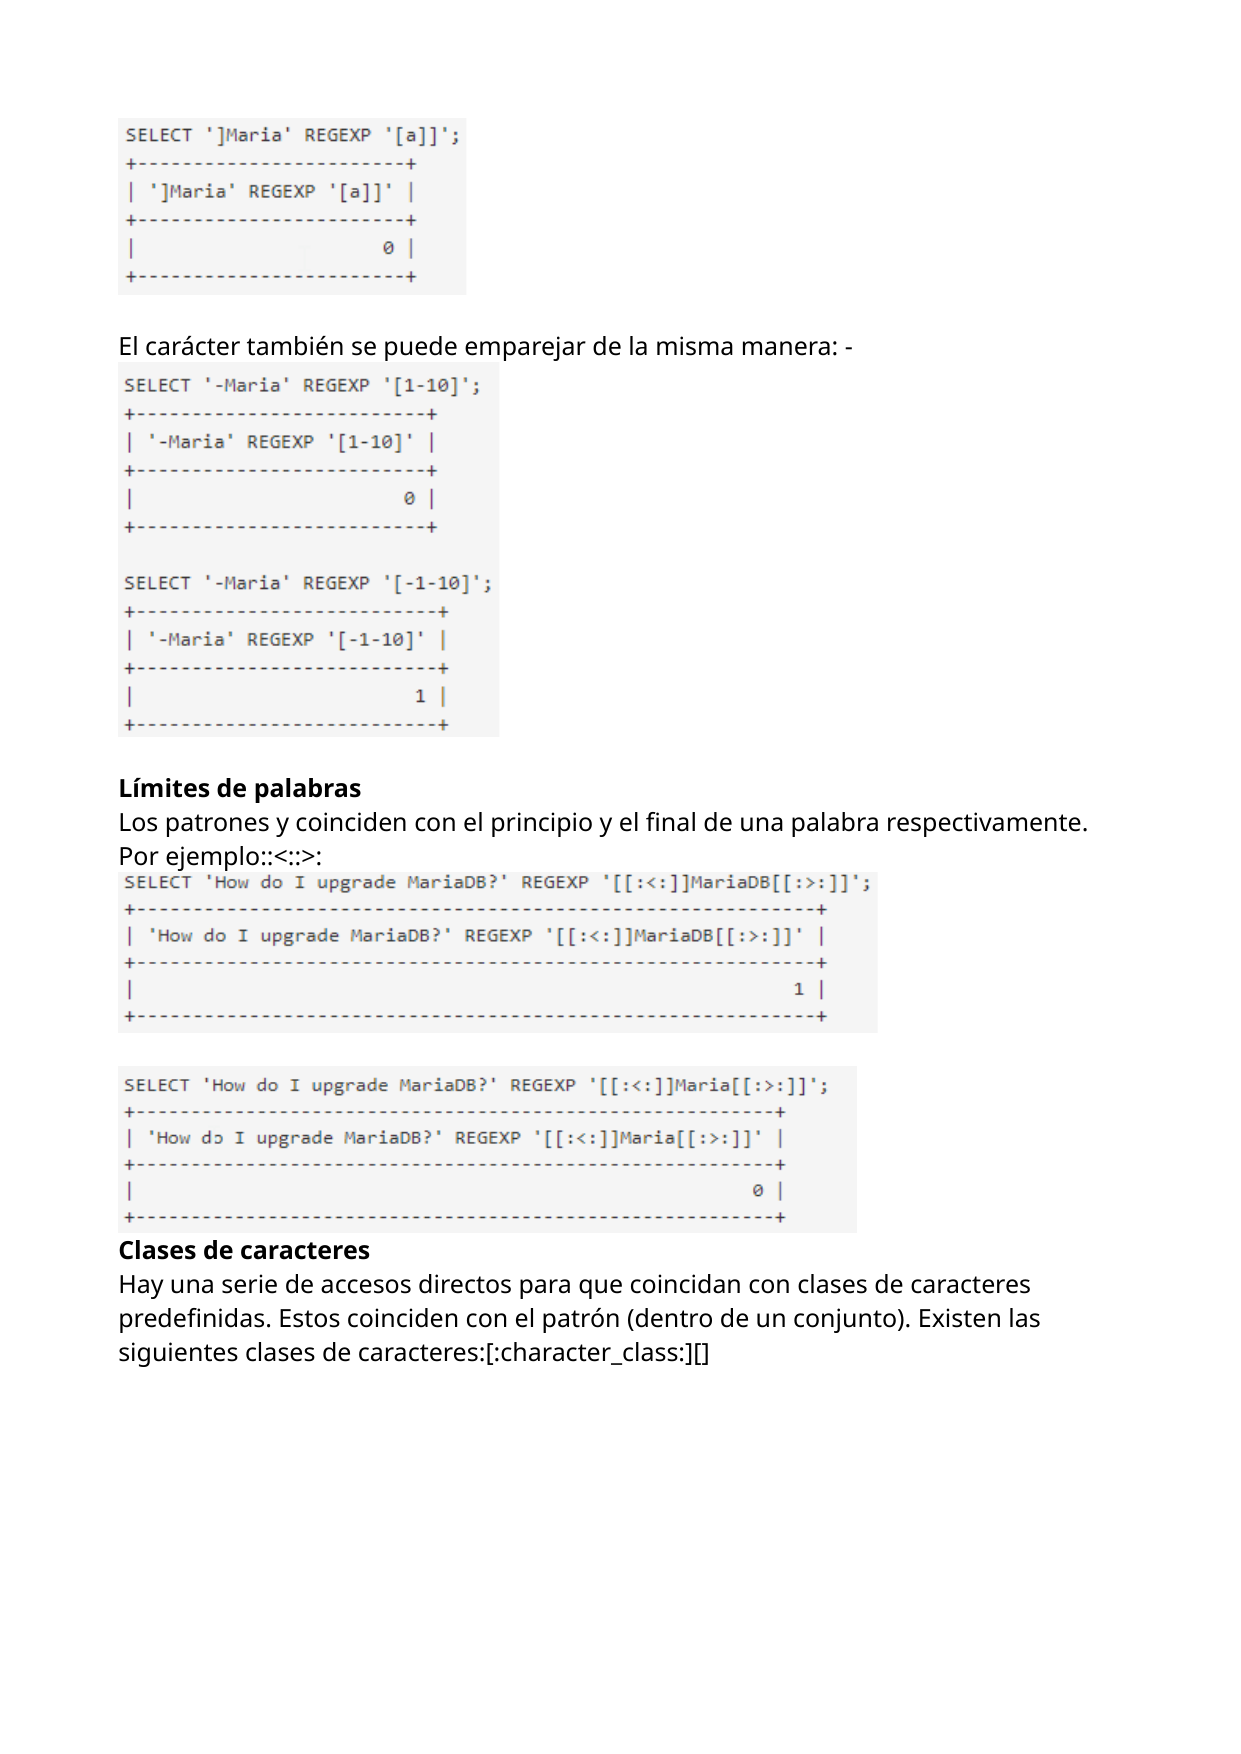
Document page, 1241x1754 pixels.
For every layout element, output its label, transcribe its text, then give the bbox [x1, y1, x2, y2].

text Los patrones y coinciden con el principio y el final de una palabra respectivamente. Por ejemplo::<::>: [118, 804, 1122, 872]
text Límites de palabras [118, 770, 1122, 804]
text El carácter también se puede emparejar de la misma manera: - [118, 329, 1122, 363]
text Hay una serie de accesos directos para que coincidan con clases de caracteres predefinidas. Estos coinciden con el patrón (dentro de un conjunto). Existen las siguientes clases de caracteres:[:character_class:][] [118, 1266, 1122, 1369]
text Clases de caracteres [118, 1232, 1122, 1266]
